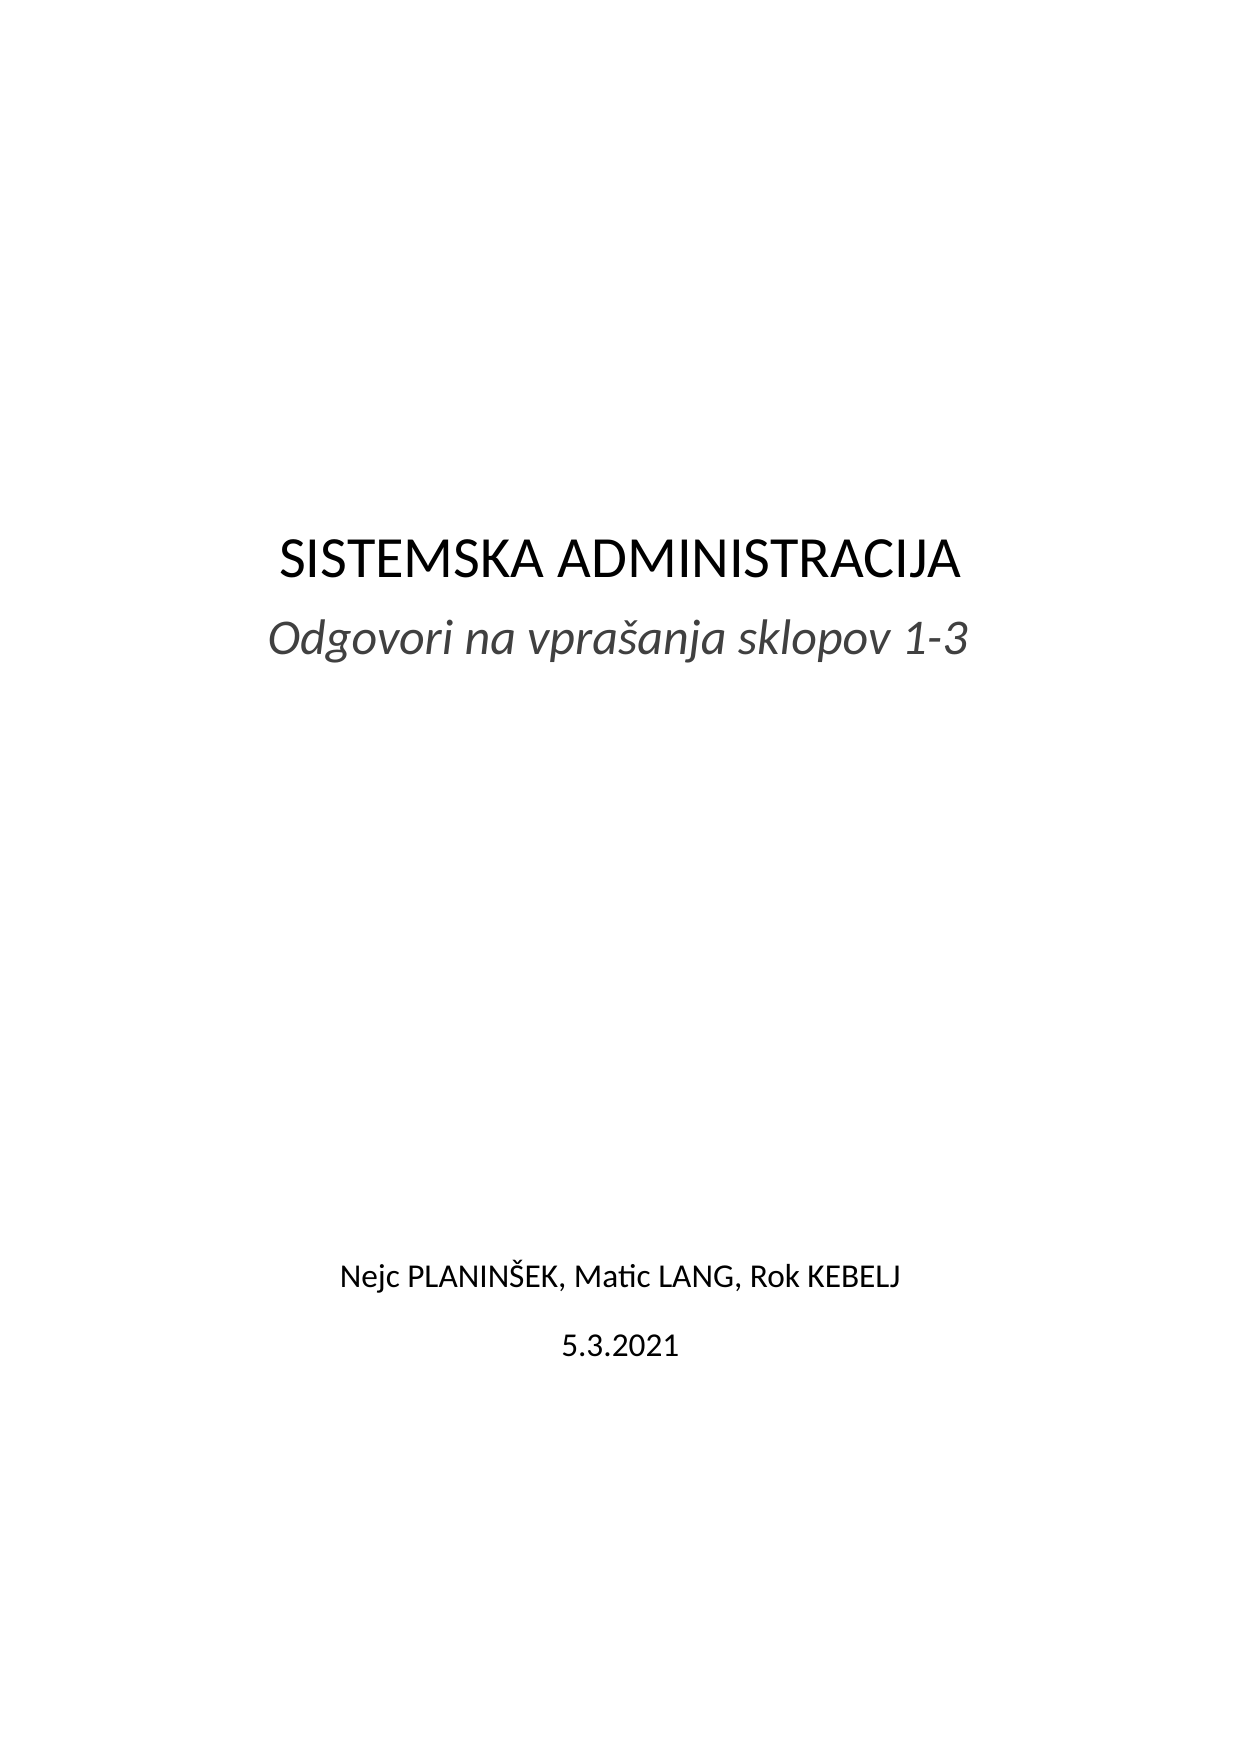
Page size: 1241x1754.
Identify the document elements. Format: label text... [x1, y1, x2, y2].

text Odgovori na vprašanja sklopov 1-3 [118, 606, 1122, 667]
text Nejc PLANINŠEK, Matic LANG, Rok KEBELJ [118, 1255, 1122, 1296]
text 5.3.2021 [118, 1324, 1122, 1365]
text SISTEMSKA ADMINISTRACIJA [118, 521, 1122, 592]
